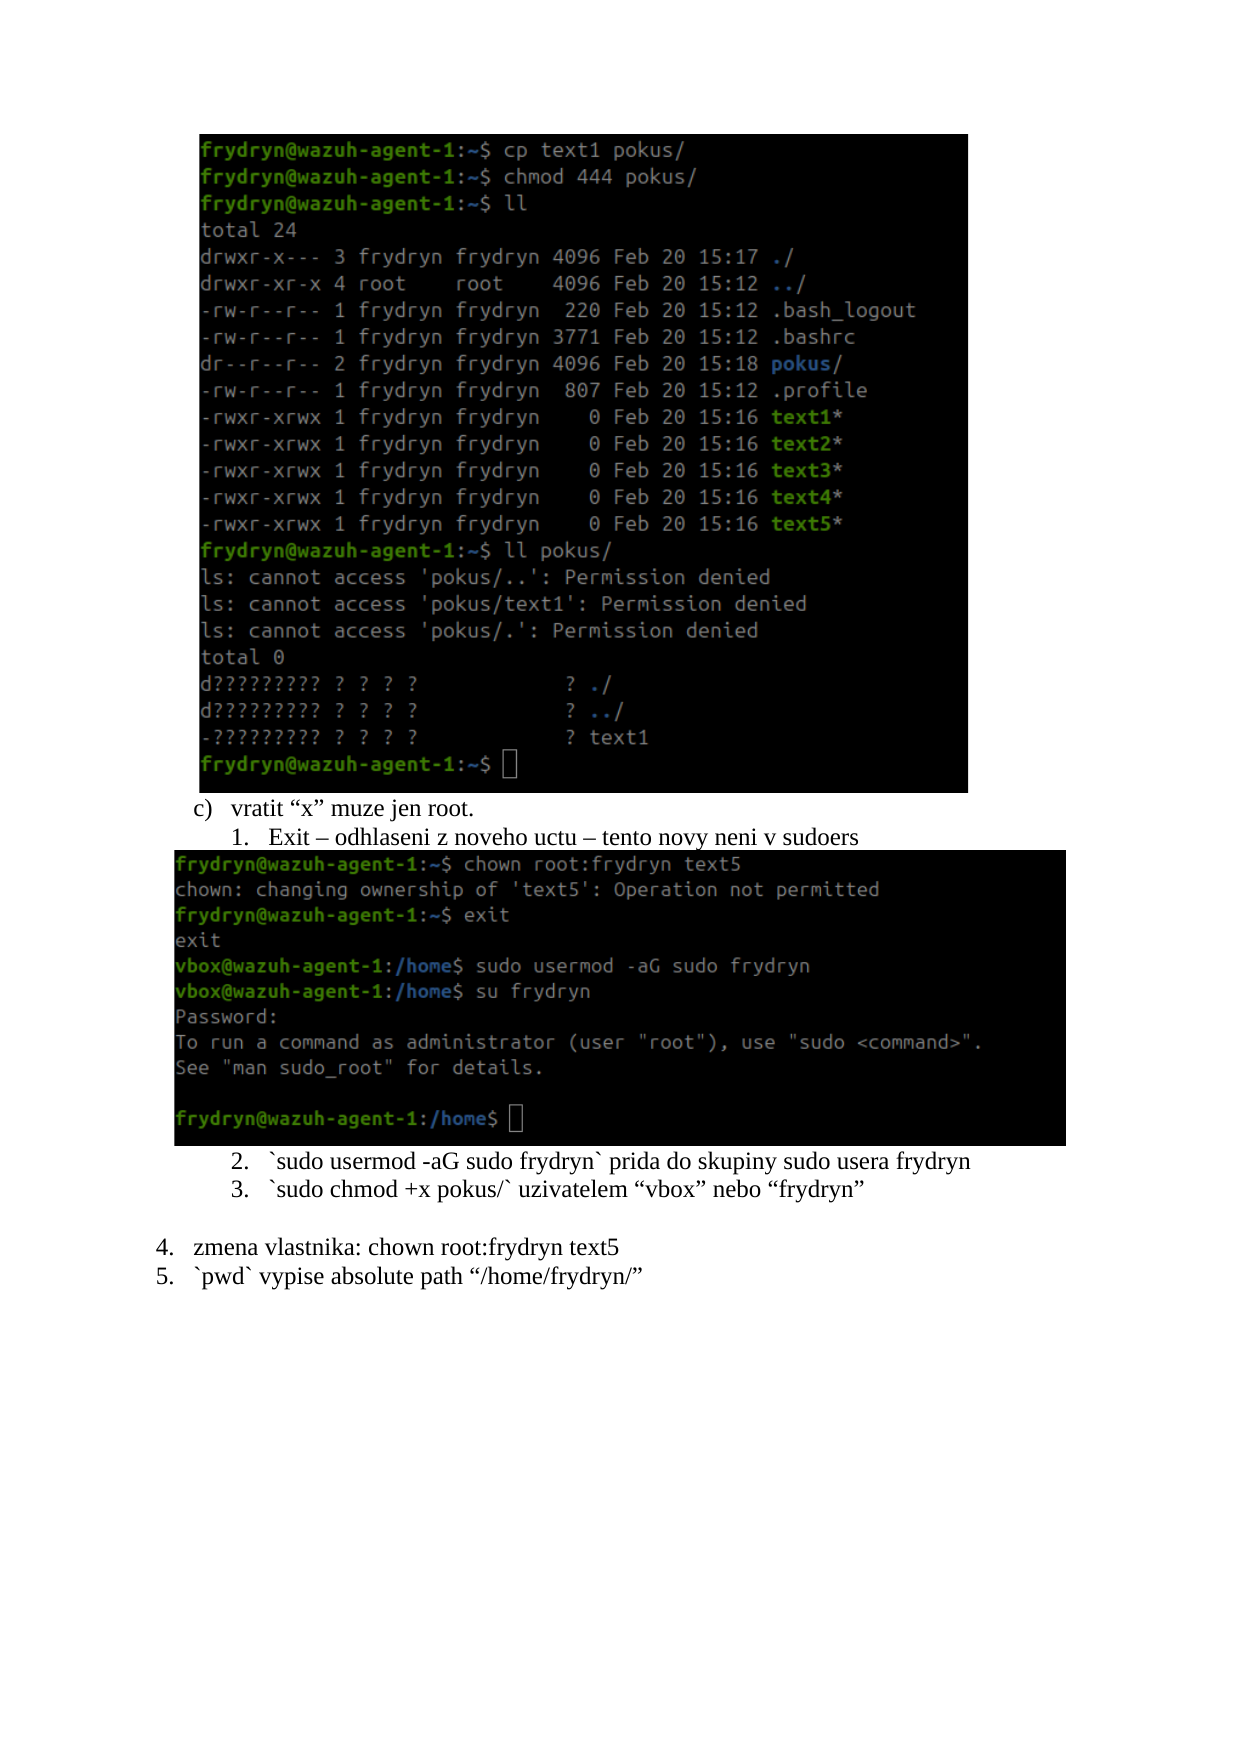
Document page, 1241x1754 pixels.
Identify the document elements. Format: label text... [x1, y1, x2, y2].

picture [174, 850, 1066, 1146]
list `sudo chmod +x pokus/` uzivatelem “vbox” nebo “frydryn” [231, 1174, 1122, 1232]
list vratit “x” muze jen root. [193, 118, 1122, 822]
list `pwd` vypise absolute path “/home/frydryn/” [156, 1261, 1122, 1289]
list zmena vlastnika: chown root:frydryn text5 [156, 1232, 1122, 1261]
list Exit – odhlaseni z noveho uctu – tento novy neni v sudoers [231, 822, 1122, 850]
list `sudo usermod -aG sudo frydryn` prida do skupiny sudo usera frydryn [231, 850, 1122, 1174]
picture [199, 134, 969, 793]
